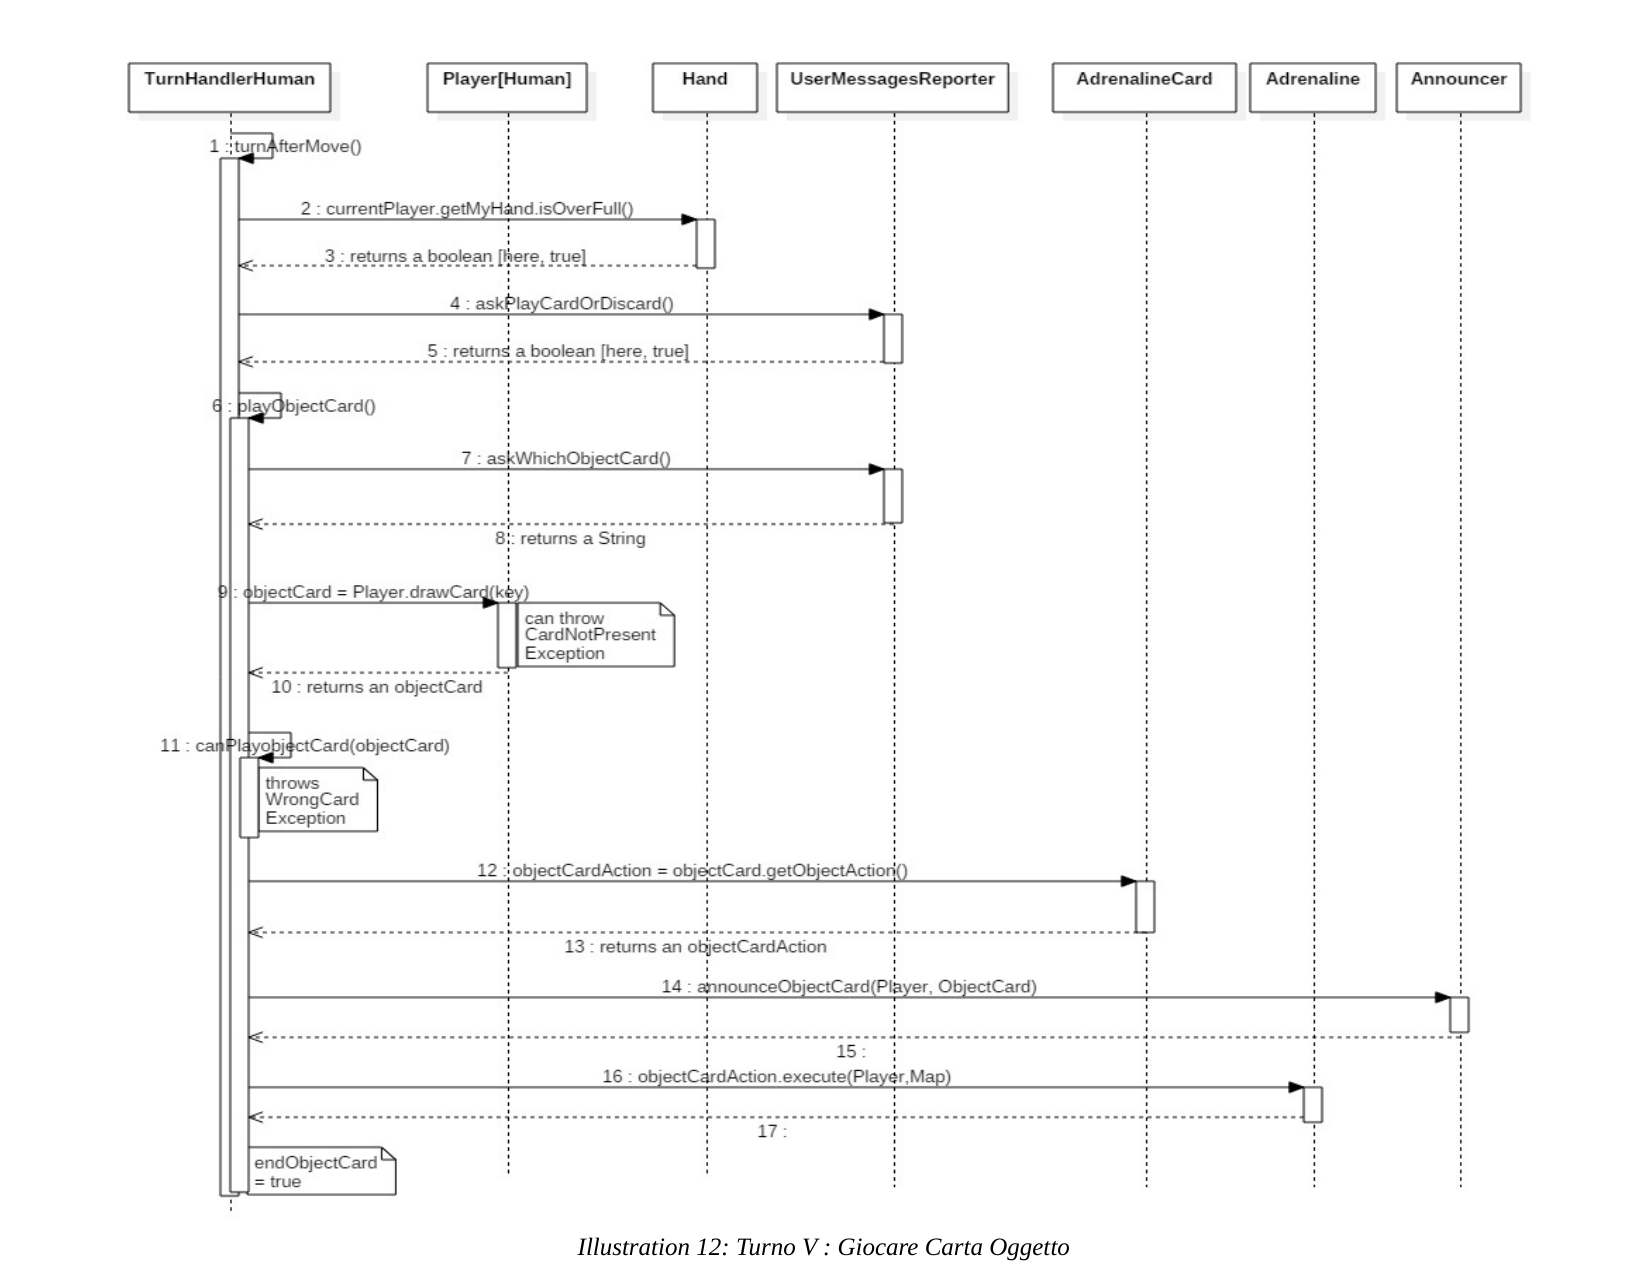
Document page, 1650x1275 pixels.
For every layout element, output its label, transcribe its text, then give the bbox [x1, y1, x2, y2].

picture [115, 51, 1535, 1226]
text Illustration 12: Turno V : Giocare Carta Oggetto [115, 1226, 1534, 1260]
